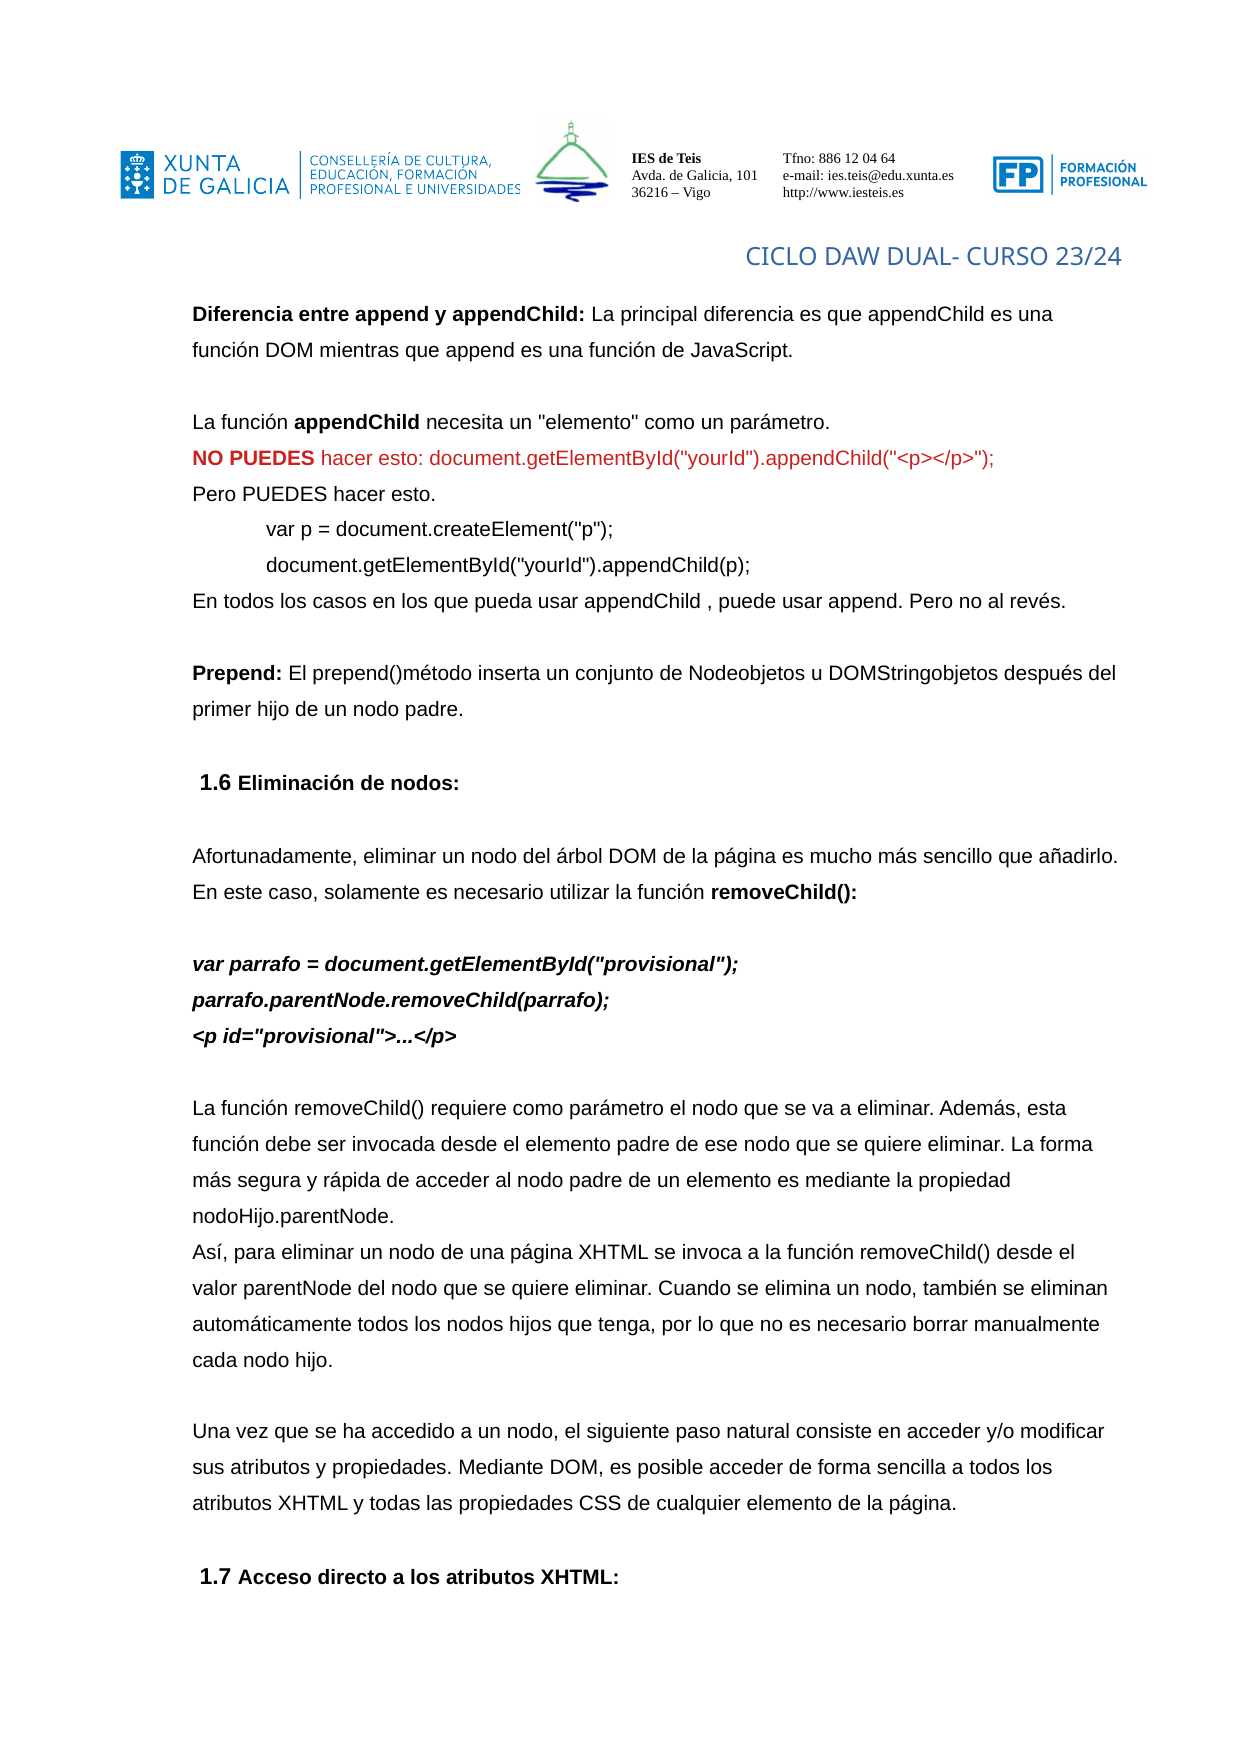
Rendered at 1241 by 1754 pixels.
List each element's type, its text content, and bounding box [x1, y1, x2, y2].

picture [989, 152, 1153, 198]
text Afortunadamente, eliminar un nodo del árbol DOM de la página es mucho más sencillo que añadirlo. En este caso, solamente es necesario utilizar la función removeChild(): [192, 844, 1122, 904]
text Así, para eliminar un nodo de una página XHTML se invoca a la función removeChild() desde el valor parentNode del nodo que se quiere eliminar. Cuando se elimina un nodo, también se eliminan automáticamente todos los nodos hijos que tenga, por lo que no es necesario borrar manualmente cada nodo hijo. [192, 1239, 1122, 1371]
picture [534, 118, 611, 203]
list Acceso directo a los atributos XHTML: [193, 1563, 1122, 1589]
text En todos los casos en los que pueda usar appendChild , puede usar append. Pero no al revés. [192, 589, 1122, 613]
text La función appendChild necesita un "elemento" como un parámetro. [192, 409, 1122, 433]
picture [120, 151, 521, 199]
text Diferencia entre append y appendChild: La principal diferencia es que appendChild es una función DOM mientras que append es una función de JavaScript. [192, 302, 1122, 362]
text NO PUEDES hacer esto: document.getElementById("yourId").appendChild("<p></p>"); [192, 445, 1122, 469]
text Una vez que se ha accedido a un nodo, el siguiente paso natural consiste en acceder y/o modificar sus atributos y propiedades. Mediante DOM, es posible acceder de forma sencilla a todos los atributos XHTML y todas las propiedades CSS de cualquier elemento de la página. [192, 1419, 1122, 1515]
text var parrafo = document.getElementById("provisional"); [192, 952, 1122, 976]
text La función removeChild() requiere como parámetro el nodo que se va a eliminar. Además, esta función debe ser invocada desde el elemento padre de ese nodo que se quiere eliminar. La forma más segura y rápida de acceder al nodo padre de un elemento es mediante la propiedad nodoHijo.parentNode. [192, 1096, 1122, 1228]
text <p id="provisional">...</p> [192, 1024, 1122, 1048]
text var p = document.createElement("p"); [266, 517, 1122, 541]
text Prepend: El prepend()método inserta un conjunto de Nodeobjetos u DOMStringobjetos después del primer hijo de un nodo padre. [192, 661, 1122, 721]
text parrafo.parentNode.removeChild(parrafo); [192, 988, 1122, 1012]
list Eliminación de nodos: [193, 769, 1122, 795]
text document.getElementById("yourId").appendChild(p); [266, 553, 1122, 577]
text Pero PUEDES hacer esto. [192, 481, 1122, 505]
